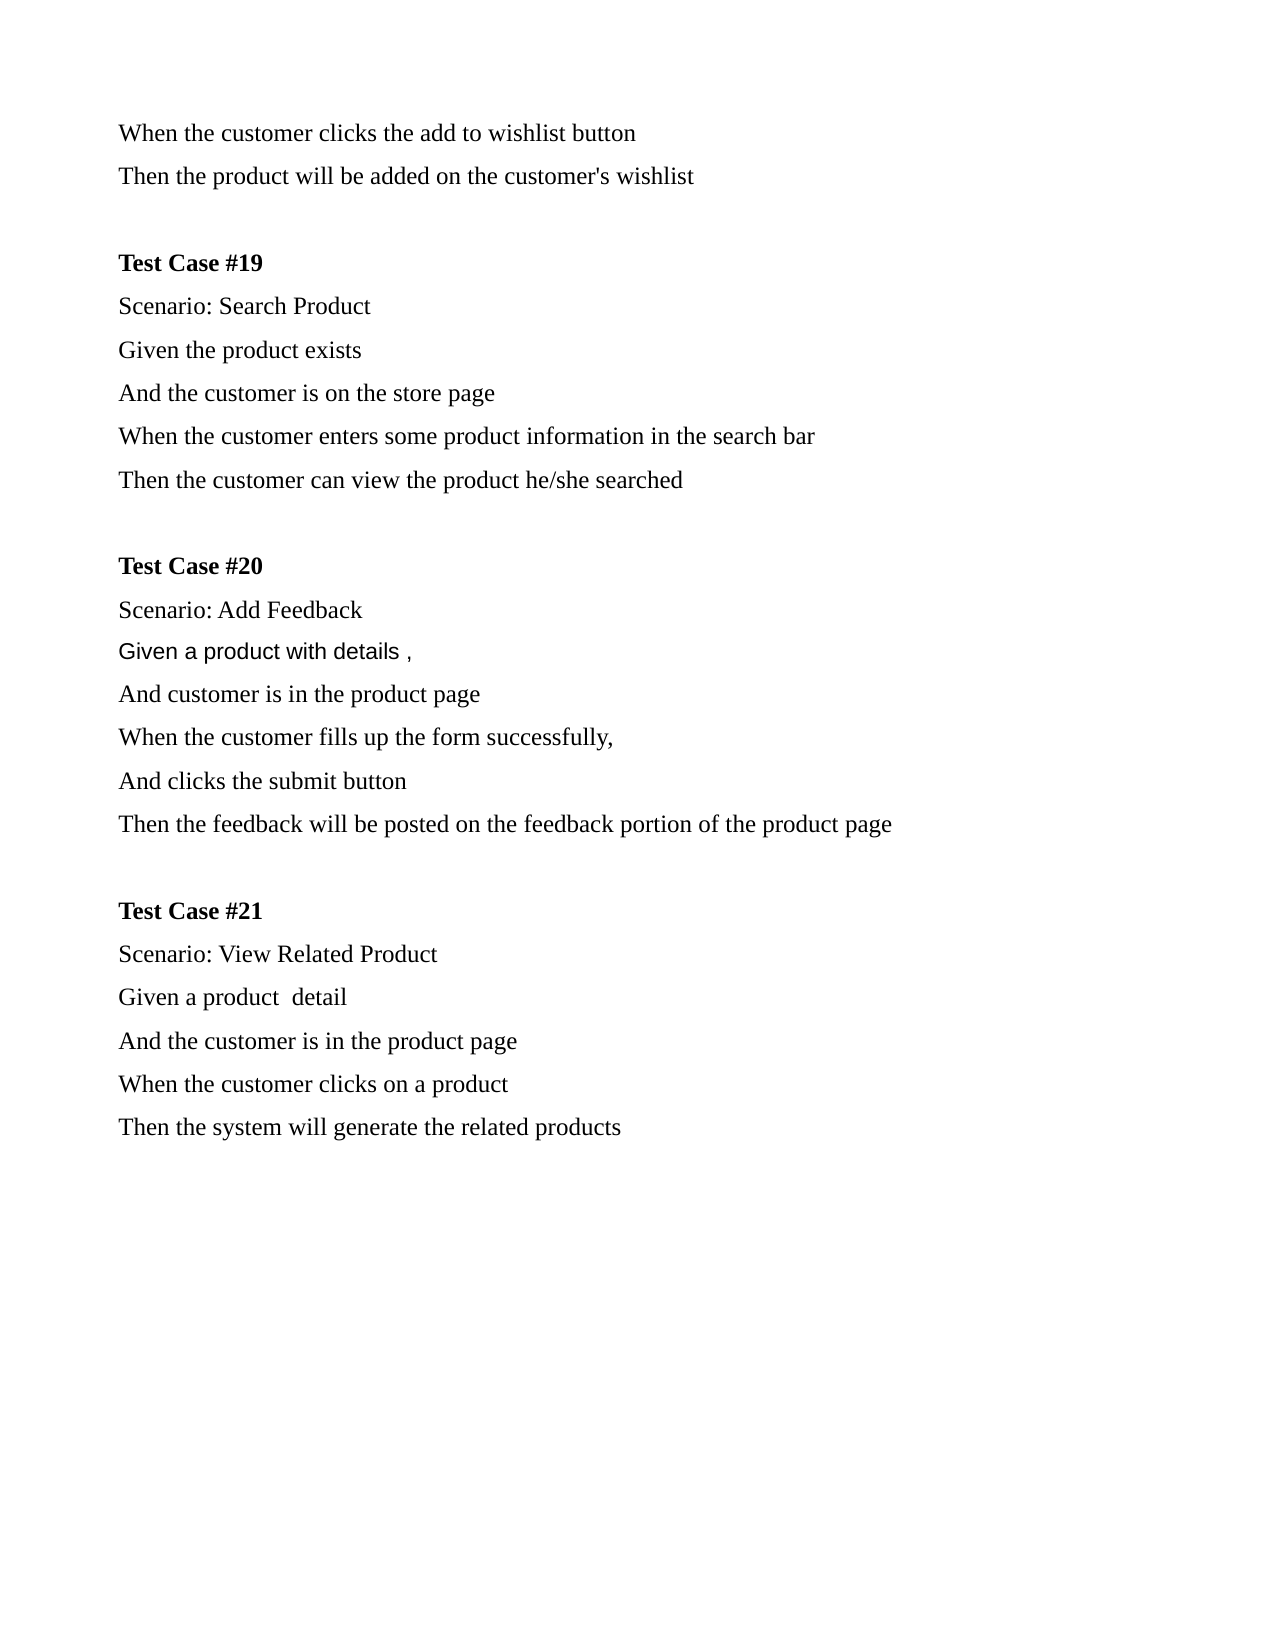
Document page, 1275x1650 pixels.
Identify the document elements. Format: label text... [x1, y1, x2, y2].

text When the customer clicks the add to wishlist button [118, 118, 1157, 147]
text Test Case #19 [118, 248, 1157, 277]
text And customer is in the product page [118, 679, 1157, 708]
text Then the feedback will be posted on the feedback portion of the product page [118, 809, 1157, 838]
text Then the product will be added on the customer's wishlist [118, 161, 1157, 190]
text Then the customer can view the product he/she searched [118, 465, 1157, 493]
text Given a product detail [118, 982, 1157, 1011]
text Then the system will generate the related products [118, 1112, 1157, 1141]
text When the customer clicks on a product [118, 1069, 1157, 1098]
text And clicks the submit button [118, 766, 1157, 794]
text Given the product exists [118, 335, 1157, 363]
text When the customer fills up the form successfully, [118, 722, 1157, 751]
text Test Case #21 [118, 896, 1157, 924]
text Test Case #20 [118, 551, 1157, 580]
text And the customer is on the store page [118, 378, 1157, 407]
text Scenario: View Related Product [118, 939, 1157, 968]
text Scenario: Search Product [118, 291, 1157, 320]
text When the customer enters some product information in the search bar [118, 421, 1157, 450]
text And the customer is in the product page [118, 1026, 1157, 1054]
text Given a product with details , [118, 638, 1157, 664]
text Scenario: Add Feedback [118, 595, 1157, 623]
